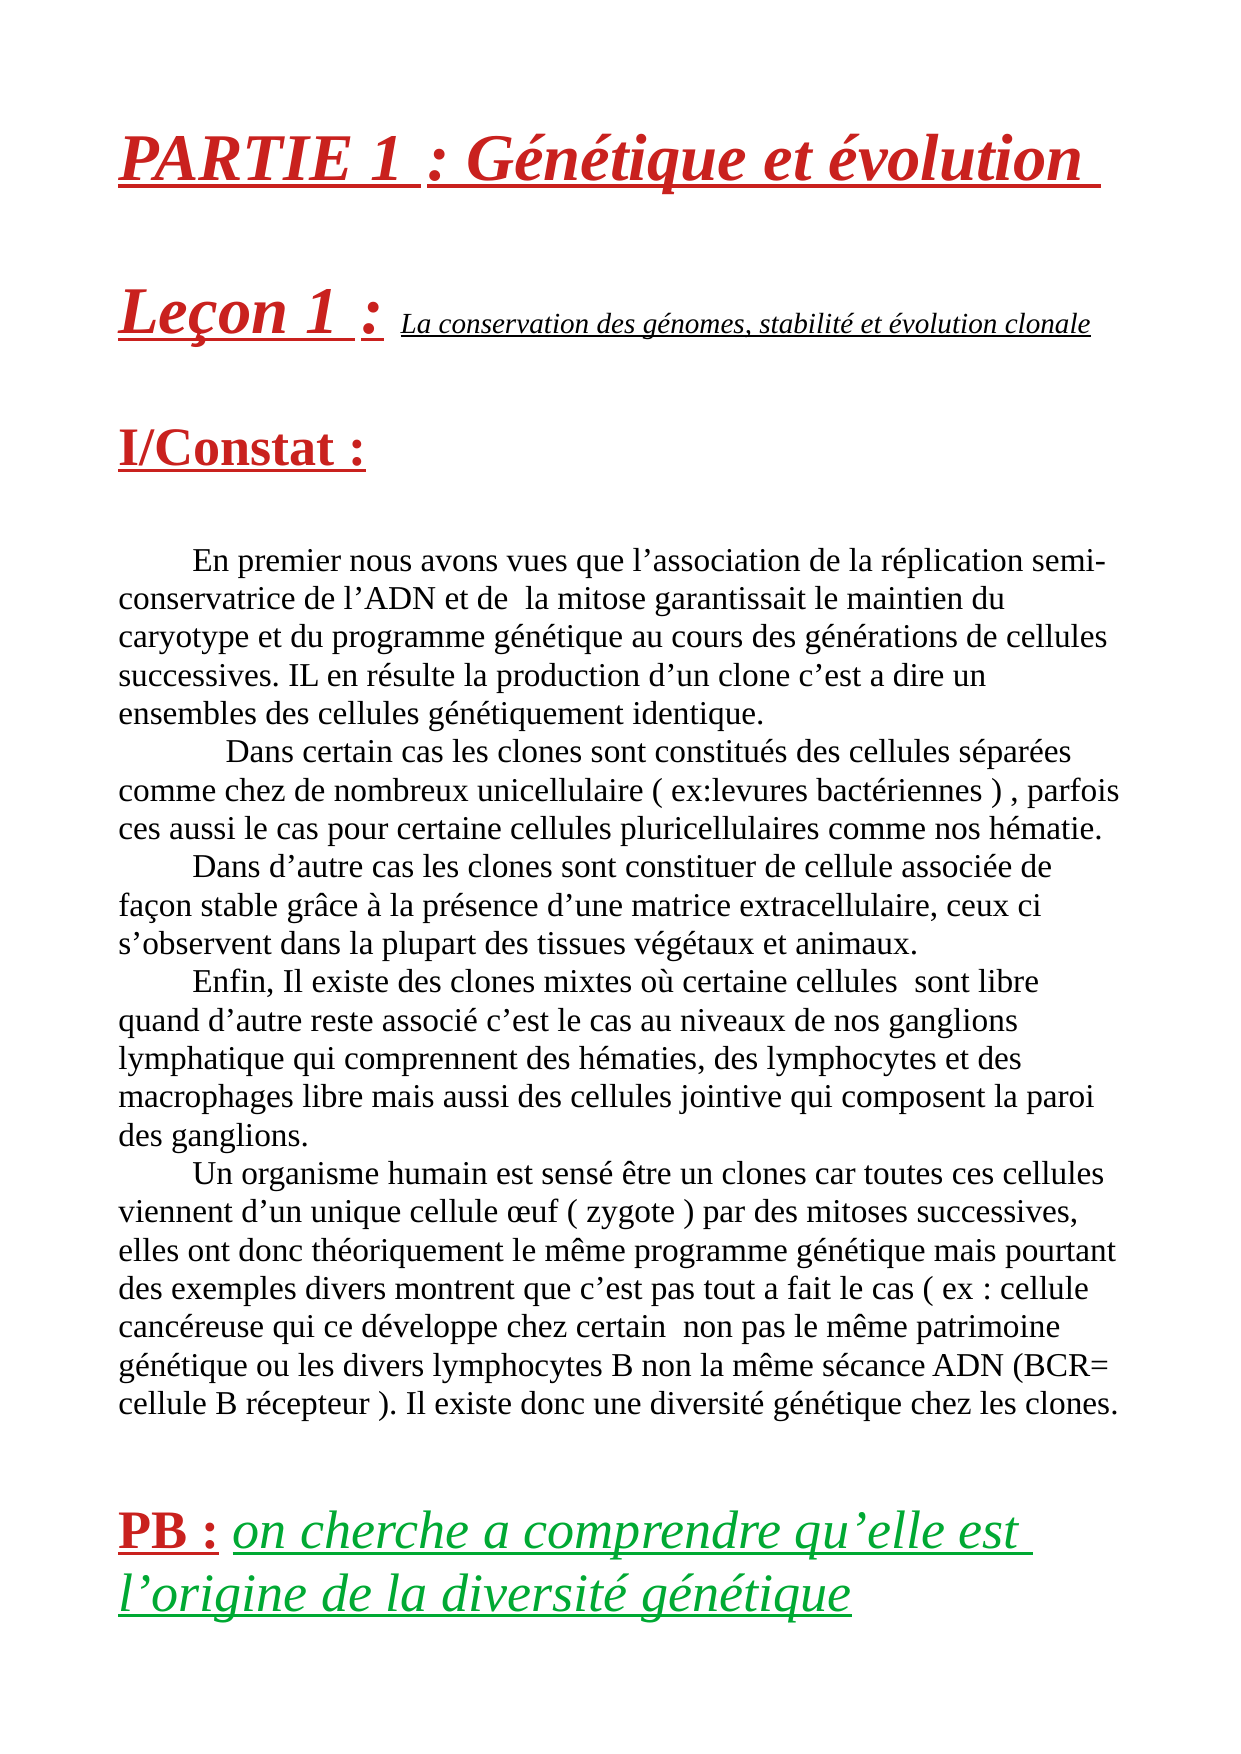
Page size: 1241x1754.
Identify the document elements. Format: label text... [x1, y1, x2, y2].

text Leçon 1 : La conservation des génomes, stabilité et évolution clonale [118, 271, 1122, 348]
text Un organisme humain est sensé être un clones car toutes ces cellules viennent d’un unique cellule œuf ( zygote ) par des mitoses successives, elles ont donc théoriquement le même programme génétique mais pourtant des exemples divers montrent que c’est pas tout a fait le cas ( ex : cellule cancéreuse qui ce développe chez certain non pas le même patrimoine génétique ou les divers lymphocytes B non la même sécance ADN (BCR= cellule B récepteur ). Il existe donc une diversité génétique chez les clones. [118, 1153, 1122, 1421]
text En premier nous avons vues que l’association de la réplication semi-conservatrice de l’ADN et de la mitose garantissait le maintien du caryotype et du programme génétique au cours des générations de cellules successives. IL en résulte la production d’un clone c’est a dire un ensembles des cellules génétiquement identique. [118, 540, 1122, 731]
text Dans certain cas les clones sont constitués des cellules séparées comme chez de nombreux unicellulaire ( ex:levures bactériennes ) , parfois ces aussi le cas pour certaine cellules pluricellulaires comme nos hématie. [118, 731, 1122, 846]
text Dans d’autre cas les clones sont constituer de cellule associée de façon stable grâce à la présence d’une matrice extracellulaire, ceux ci s’observent dans la plupart des tissues végétaux et animaux. [118, 846, 1122, 961]
text Enfin, Il existe des clones mixtes où certaine cellules sont libre quand d’autre reste associé c’est le cas au niveaux de nos ganglions lymphatique qui comprennent des hématies, des lymphocytes et des macrophages libre mais aussi des cellules jointive qui composent la paroi des ganglions. [118, 961, 1122, 1153]
text PB : on cherche a comprendre qu’elle est l’origine de la diversité génétique [118, 1498, 1122, 1623]
text I/Constat : [118, 415, 1122, 477]
text PARTIE 1 : Génétique et évolution [118, 118, 1122, 195]
